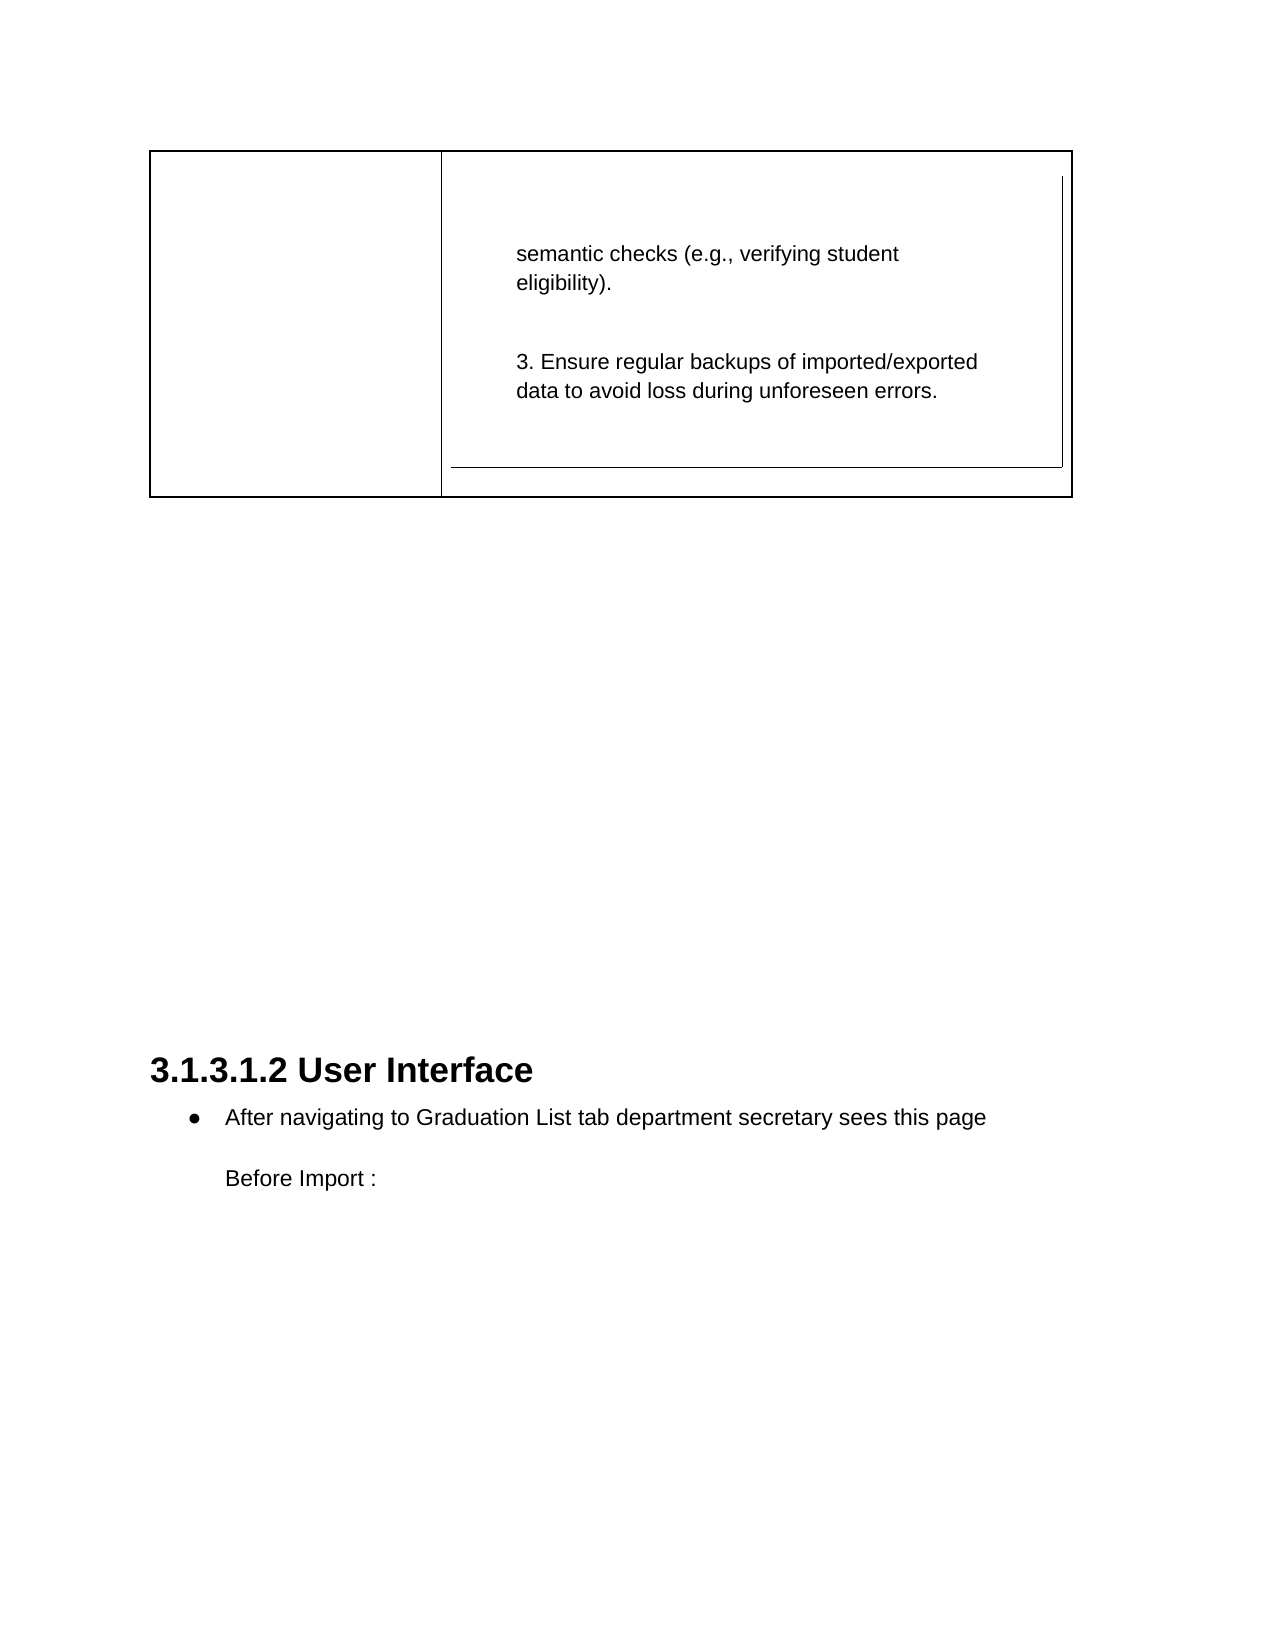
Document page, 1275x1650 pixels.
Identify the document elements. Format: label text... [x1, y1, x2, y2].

list After navigating to Graduation List tab department secretary sees this page [187, 1104, 1125, 1131]
table_cell semantic checks (e.g., verifying student eligibility). 3. Ensure regular backups of imported/exported data to avoid loss during unforeseen errors. [442, 152, 1071, 496]
table_cell [151, 152, 441, 496]
subtitle 3.1.3.1.2 User Interface [150, 1049, 1125, 1090]
text Before Import : [150, 1165, 1125, 1191]
